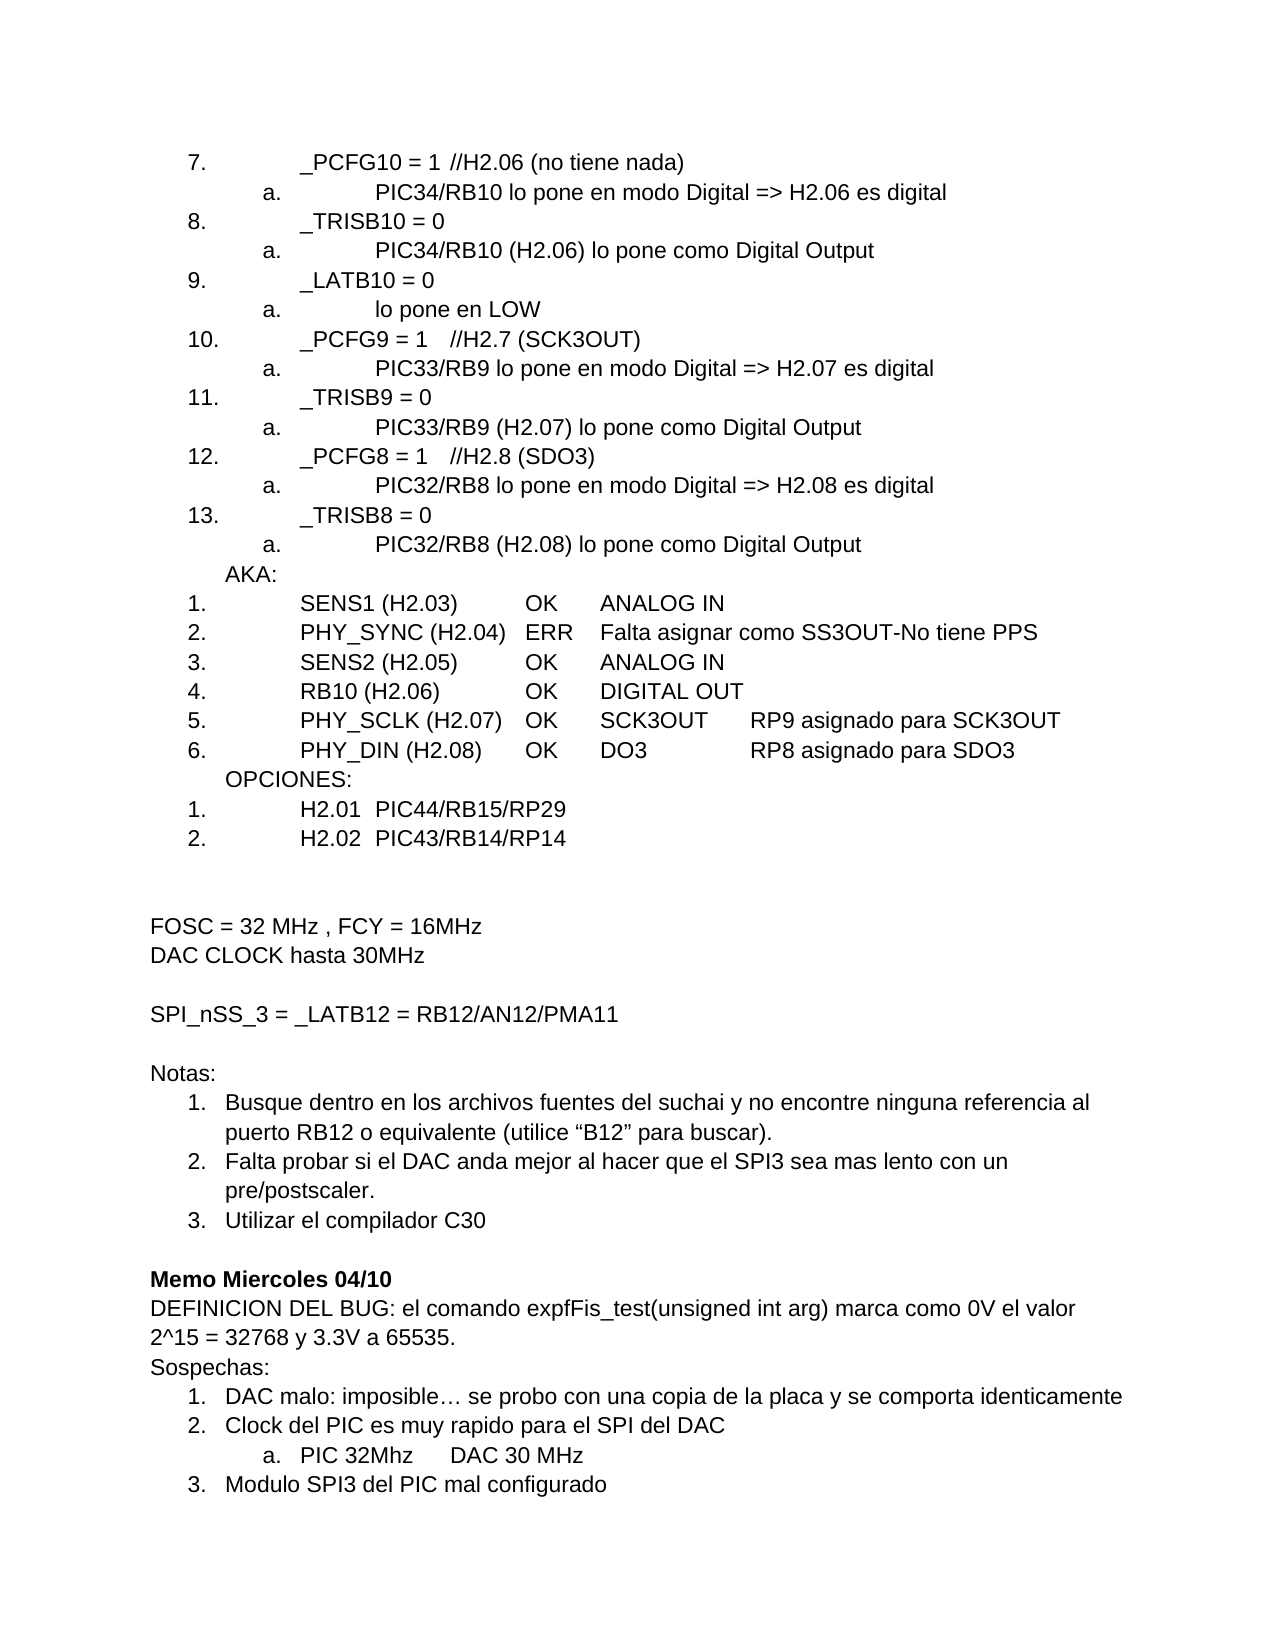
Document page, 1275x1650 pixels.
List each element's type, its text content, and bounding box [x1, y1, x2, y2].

list Utilizar el compilador C30 [187, 1207, 1125, 1233]
list PIC 32Mhz DAC 30 MHz [262, 1442, 1125, 1468]
text SPI_nSS_3 = _LATB12 = RB12/AN12/PMA11 [150, 1002, 1125, 1027]
text DAC CLOCK hasta 30MHz [150, 943, 1125, 969]
list SENS1 (H2.03) OK ANALOG IN [187, 591, 1125, 616]
text Notas: [150, 1061, 1125, 1086]
list PIC32/RB8 (H2.08) lo pone como Digital Output [262, 532, 1125, 557]
list _TRISB9 = 0 [187, 385, 1125, 411]
list PIC32/RB8 lo pone en modo Digital => H2.08 es digital [262, 473, 1125, 499]
text Memo Miercoles 04/10 [150, 1266, 1125, 1292]
list _LATB10 = 0 [187, 267, 1125, 293]
text DEFINICION DEL BUG: el comando expfFis_test(unsigned int arg) marca como 0V el valor 2^15 = 32768 y 3.3V a 65535. [150, 1296, 1125, 1351]
list PIC33/RB9 lo pone en modo Digital => H2.07 es digital [262, 356, 1125, 381]
list RB10 (H2.06) OK DIGITAL OUT [187, 679, 1125, 704]
list Busque dentro en los archivos fuentes del suchai y no encontre ninguna referencia al puerto RB12 o equivalente (utilice “B12” para buscar). [187, 1090, 1125, 1145]
list Falta probar si el DAC anda mejor al hacer que el SPI3 sea mas lento con un pre/postscaler. [187, 1149, 1125, 1204]
list PIC33/RB9 (H2.07) lo pone como Digital Output [262, 414, 1125, 440]
list lo pone en LOW [262, 297, 1125, 322]
list Clock del PIC es muy rapido para el SPI del DAC [187, 1413, 1125, 1439]
list PIC34/RB10 (H2.06) lo pone como Digital Output [262, 238, 1125, 264]
list H2.02 PIC43/RB14/RP14 [187, 826, 1125, 851]
list _PCFG9 = 1 //H2.7 (SCK3OUT) [187, 326, 1125, 352]
text AKA: [225, 561, 1125, 587]
list PIC34/RB10 lo pone en modo Digital => H2.06 es digital [262, 179, 1125, 205]
text Sospechas: [150, 1354, 1125, 1380]
list _PCFG8 = 1 //H2.8 (SDO3) [187, 444, 1125, 469]
list _TRISB8 = 0 [187, 502, 1125, 528]
list DAC malo: imposible… se probo con una copia de la placa y se comporta identicamente [187, 1384, 1125, 1409]
list PHY_SYNC (H2.04) ERR Falta asignar como SS3OUT-No tiene PPS [187, 620, 1125, 646]
text OPCIONES: [150, 767, 1125, 792]
text FOSC = 32 MHz , FCY = 16MHz [150, 914, 1125, 939]
list PHY_DIN (H2.08) OK DO3 RP8 asignado para SDO3 [187, 737, 1125, 763]
list PHY_SCLK (H2.07) OK SCK3OUT RP9 asignado para SCK3OUT [187, 708, 1125, 734]
list _TRISB10 = 0 [187, 209, 1125, 234]
list SENS2 (H2.05) OK ANALOG IN [187, 649, 1125, 675]
list H2.01 PIC44/RB15/RP29 [187, 796, 1125, 822]
list _PCFG10 = 1 //H2.06 (no tiene nada) [187, 150, 1125, 176]
list Modulo SPI3 del PIC mal configurado [187, 1472, 1125, 1497]
